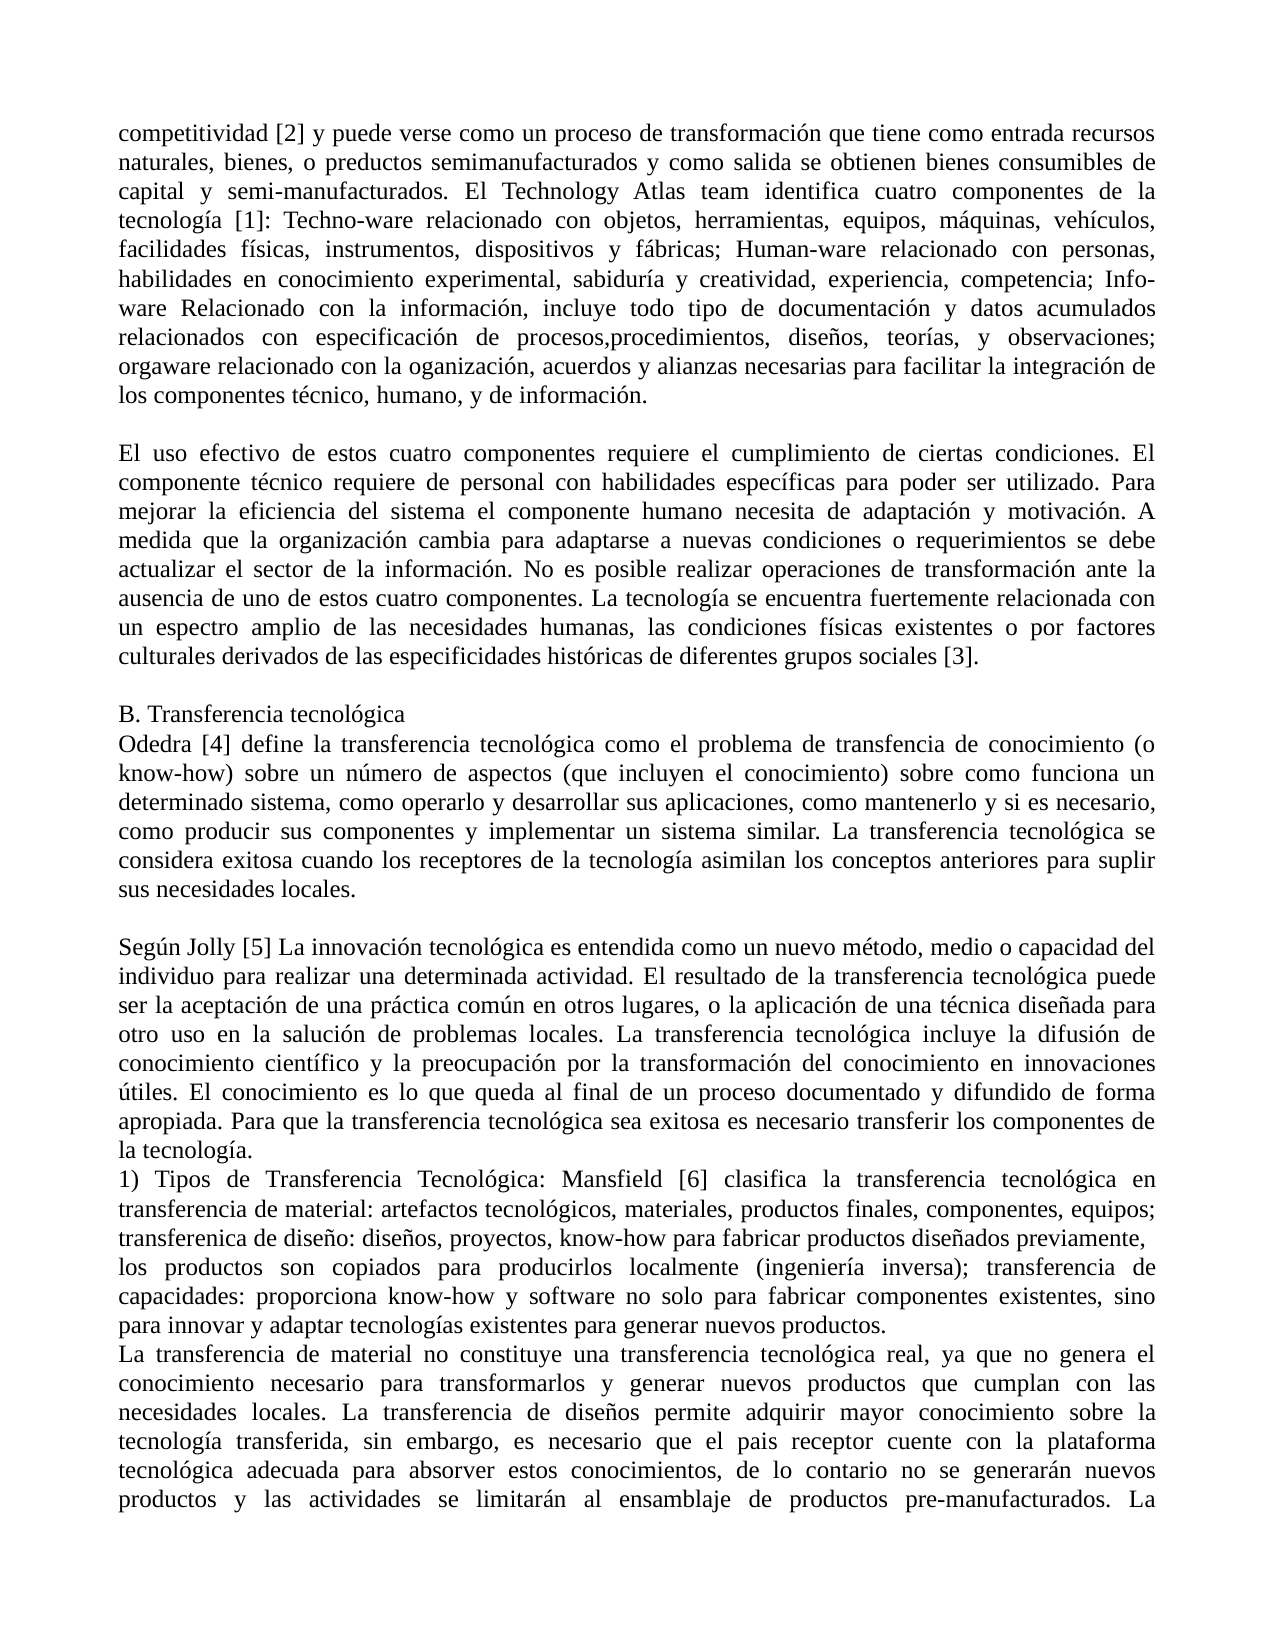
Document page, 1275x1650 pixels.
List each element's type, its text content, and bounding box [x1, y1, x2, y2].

text B. Transferencia tecnológica [118, 699, 1157, 728]
text competitividad [2] y puede verse como un proceso de transformación que tiene como entrada recursos naturales, bienes, o preductos semimanufacturados y como salida se obtienen bienes consumibles de capital y semi-manufacturados. El Technology Atlas team identifica cuatro componentes de la tecnología [1]: Techno-ware relacionado con objetos, herramientas, equipos, máquinas, vehículos, facilidades físicas, instrumentos, dispositivos y fábricas; Human-ware relacionado con personas, habilidades en conocimiento experimental, sabiduría y creatividad, experiencia, competencia; Info-ware Relacionado con la información, incluye todo tipo de documentación y datos acumulados relacionados con especificación de procesos,procedimientos, diseños, teorías, y observaciones; orgaware relacionado con la oganización, acuerdos y alianzas necesarias para facilitar la integración de los componentes técnico, humano, y de información. [118, 118, 1157, 409]
text Según Jolly [5] La innovación tecnológica es entendida como un nuevo método, medio o capacidad del individuo para realizar una determinada actividad. El resultado de la transferencia tecnológica puede ser la aceptación de una práctica común en otros lugares, o la aplicación de una técnica diseñada para otro uso en la salución de problemas locales. La transferencia tecnológica incluye la difusión de conocimiento científico y la preocupación por la transformación del conocimiento en innovaciones útiles. El conocimiento es lo que queda al final de un proceso documentado y difundido de forma apropiada. Para que la transferencia tecnológica sea exitosa es necesario transferir los componentes de la tecnología. [118, 932, 1157, 1164]
text Odedra [4] define la transferencia tecnológica como el problema de transfencia de conocimiento (o know-how) sobre un número de aspectos (que incluyen el conocimiento) sobre como funciona un determinado sistema, como operarlo y desarrollar sus aplicaciones, como mantenerlo y si es necesario, como producir sus componentes y implementar un sistema similar. La transferencia tecnológica se considera exitosa cuando los receptores de la tecnología asimilan los conceptos anteriores para suplir sus necesidades locales. [118, 728, 1157, 903]
text los productos son copiados para producirlos localmente (ingeniería inversa); transferencia de capacidades: proporciona know-how y software no solo para fabricar componentes existentes, sino para innovar y adaptar tecnologías existentes para generar nuevos productos. [118, 1252, 1157, 1339]
text El uso efectivo de estos cuatro componentes requiere el cumplimiento de ciertas condiciones. El componente técnico requiere de personal con habilidades específicas para poder ser utilizado. Para mejorar la eficiencia del sistema el componente humano necesita de adaptación y motivación. A medida que la organización cambia para adaptarse a nuevas condiciones o requerimientos se debe actualizar el sector de la información. No es posible realizar operaciones de transformación ante la ausencia de uno de estos cuatro componentes. La tecnología se encuentra fuertemente relacionada con un espectro amplio de las necesidades humanas, las condiciones físicas existentes o por factores culturales derivados de las especificidades históricas de diferentes grupos sociales [3]. [118, 438, 1157, 670]
text 1) Tipos de Transferencia Tecnológica: Mansfield [6] clasifica la transferencia tecnológica en transferencia de material: artefactos tecnológicos, materiales, productos finales, componentes, equipos; transferenica de diseño: diseños, proyectos, know-how para fabricar productos diseñados previamente, [118, 1164, 1157, 1252]
text La transferencia de material no constituye una transferencia tecnológica real, ya que no genera el conocimiento necesario para transformarlos y generar nuevos productos que cumplan con las necesidades locales. La transferencia de diseños permite adquirir mayor conocimiento sobre la tecnología transferida, sin embargo, es necesario que el pais receptor cuente con la plataforma tecnológica adecuada para absorver estos conocimientos, de lo contario no se generarán nuevos productos y las actividades se limitarán al ensamblaje de productos pre-manufacturados. La [118, 1339, 1157, 1513]
